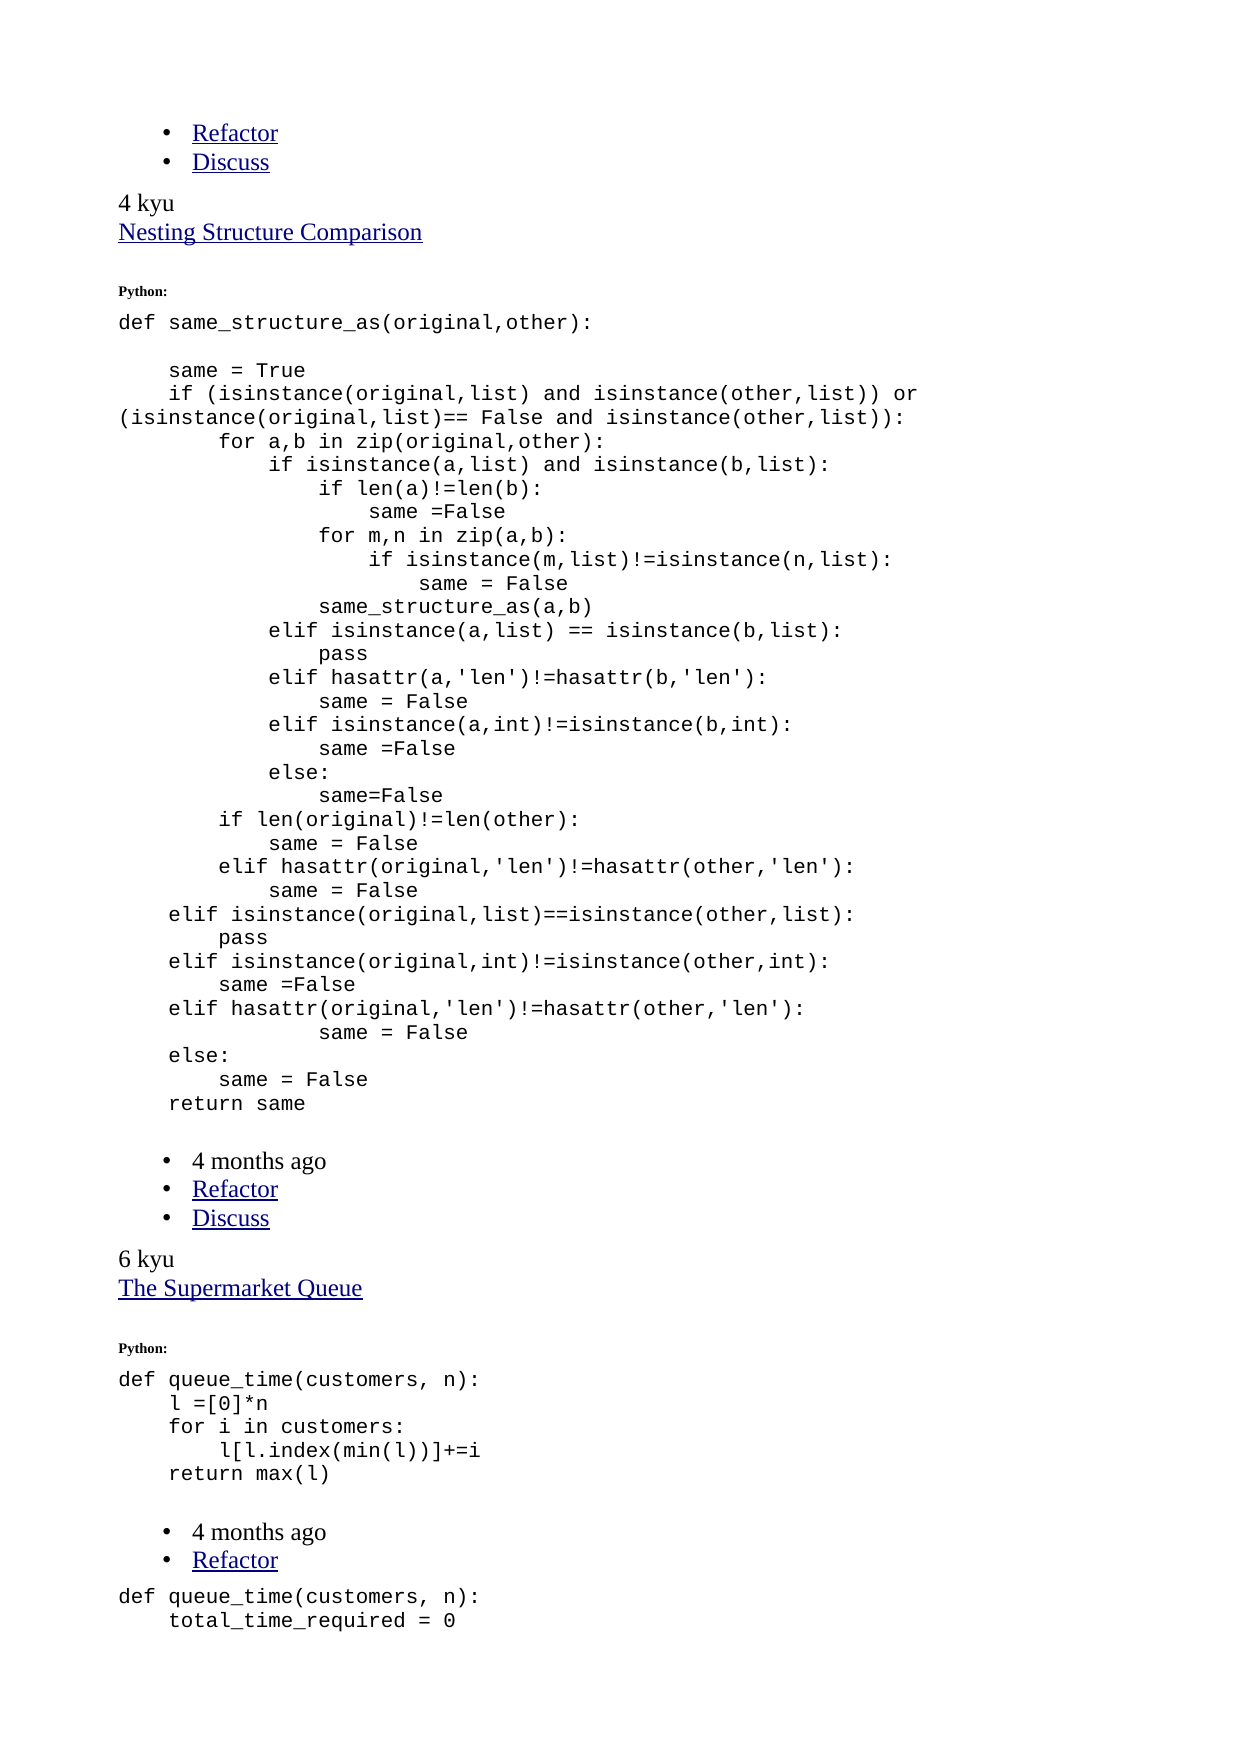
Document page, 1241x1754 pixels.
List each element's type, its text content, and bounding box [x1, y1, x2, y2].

text if len(original)!=len(other): [118, 809, 1122, 833]
text same=False [118, 785, 1122, 809]
list Refactor [162, 118, 1122, 147]
text 4 kyu [118, 188, 1122, 217]
text else: [118, 1045, 1122, 1069]
text if isinstance(m,list)!=isinstance(n,list): [118, 549, 1122, 572]
text def same_structure_as(original,other): [118, 312, 1122, 336]
text l[l.index(min(l))]+=i [118, 1440, 1122, 1463]
text elif hasattr(original,'len')!=hasattr(other,'len'): [118, 856, 1122, 880]
list Refactor [162, 1174, 1122, 1203]
text 6 kyu [118, 1244, 1122, 1273]
text same_structure_as(a,b) [118, 596, 1122, 620]
text Nesting Structure Comparison [118, 217, 1122, 246]
text for a,b in zip(original,other): [118, 431, 1122, 454]
text same =False [118, 502, 1122, 525]
text total_time_required = 0 [118, 1610, 1122, 1634]
text same = False [118, 833, 1122, 856]
text elif hasattr(original,'len')!=hasattr(other,'len'): [118, 998, 1122, 1022]
text elif isinstance(a,int)!=isinstance(b,int): [118, 714, 1122, 738]
text if isinstance(a,list) and isinstance(b,list): [118, 454, 1122, 478]
text same = False [118, 880, 1122, 903]
text same =False [118, 974, 1122, 998]
list 4 months ago [162, 1517, 1122, 1545]
text same =False [118, 738, 1122, 762]
text pass [118, 643, 1122, 667]
list 4 months ago [162, 1146, 1122, 1174]
list Discuss [162, 147, 1122, 176]
text for i in customers: [118, 1416, 1122, 1440]
text if len(a)!=len(b): [118, 478, 1122, 502]
list Refactor [162, 1545, 1122, 1574]
text else: [118, 762, 1122, 785]
text def queue_time(customers, n): [118, 1369, 1122, 1392]
text same = False [118, 1069, 1122, 1093]
text same = False [118, 1022, 1122, 1045]
text return same [118, 1093, 1122, 1116]
text pass [118, 927, 1122, 951]
text same = True [118, 360, 1122, 383]
text elif isinstance(original,int)!=isinstance(other,int): [118, 951, 1122, 974]
subtitle Python: [118, 1339, 1122, 1356]
text if (isinstance(original,list) and isinstance(other,list)) or (isinstance(original,list)== False and isinstance(other,list)): [118, 383, 1122, 431]
text elif hasattr(a,'len')!=hasattr(b,'len'): [118, 667, 1122, 691]
text same = False [118, 572, 1122, 596]
text l =[0]*n [118, 1392, 1122, 1416]
text elif isinstance(a,list) == isinstance(b,list): [118, 620, 1122, 643]
subtitle Python: [118, 283, 1122, 300]
text for m,n in zip(a,b): [118, 525, 1122, 549]
text The Supermarket Queue [118, 1273, 1122, 1302]
text def queue_time(customers, n): [118, 1587, 1122, 1610]
text return max(l) [118, 1463, 1122, 1487]
text elif isinstance(original,list)==isinstance(other,list): [118, 903, 1122, 927]
list Discuss [162, 1203, 1122, 1232]
text same = False [118, 691, 1122, 714]
